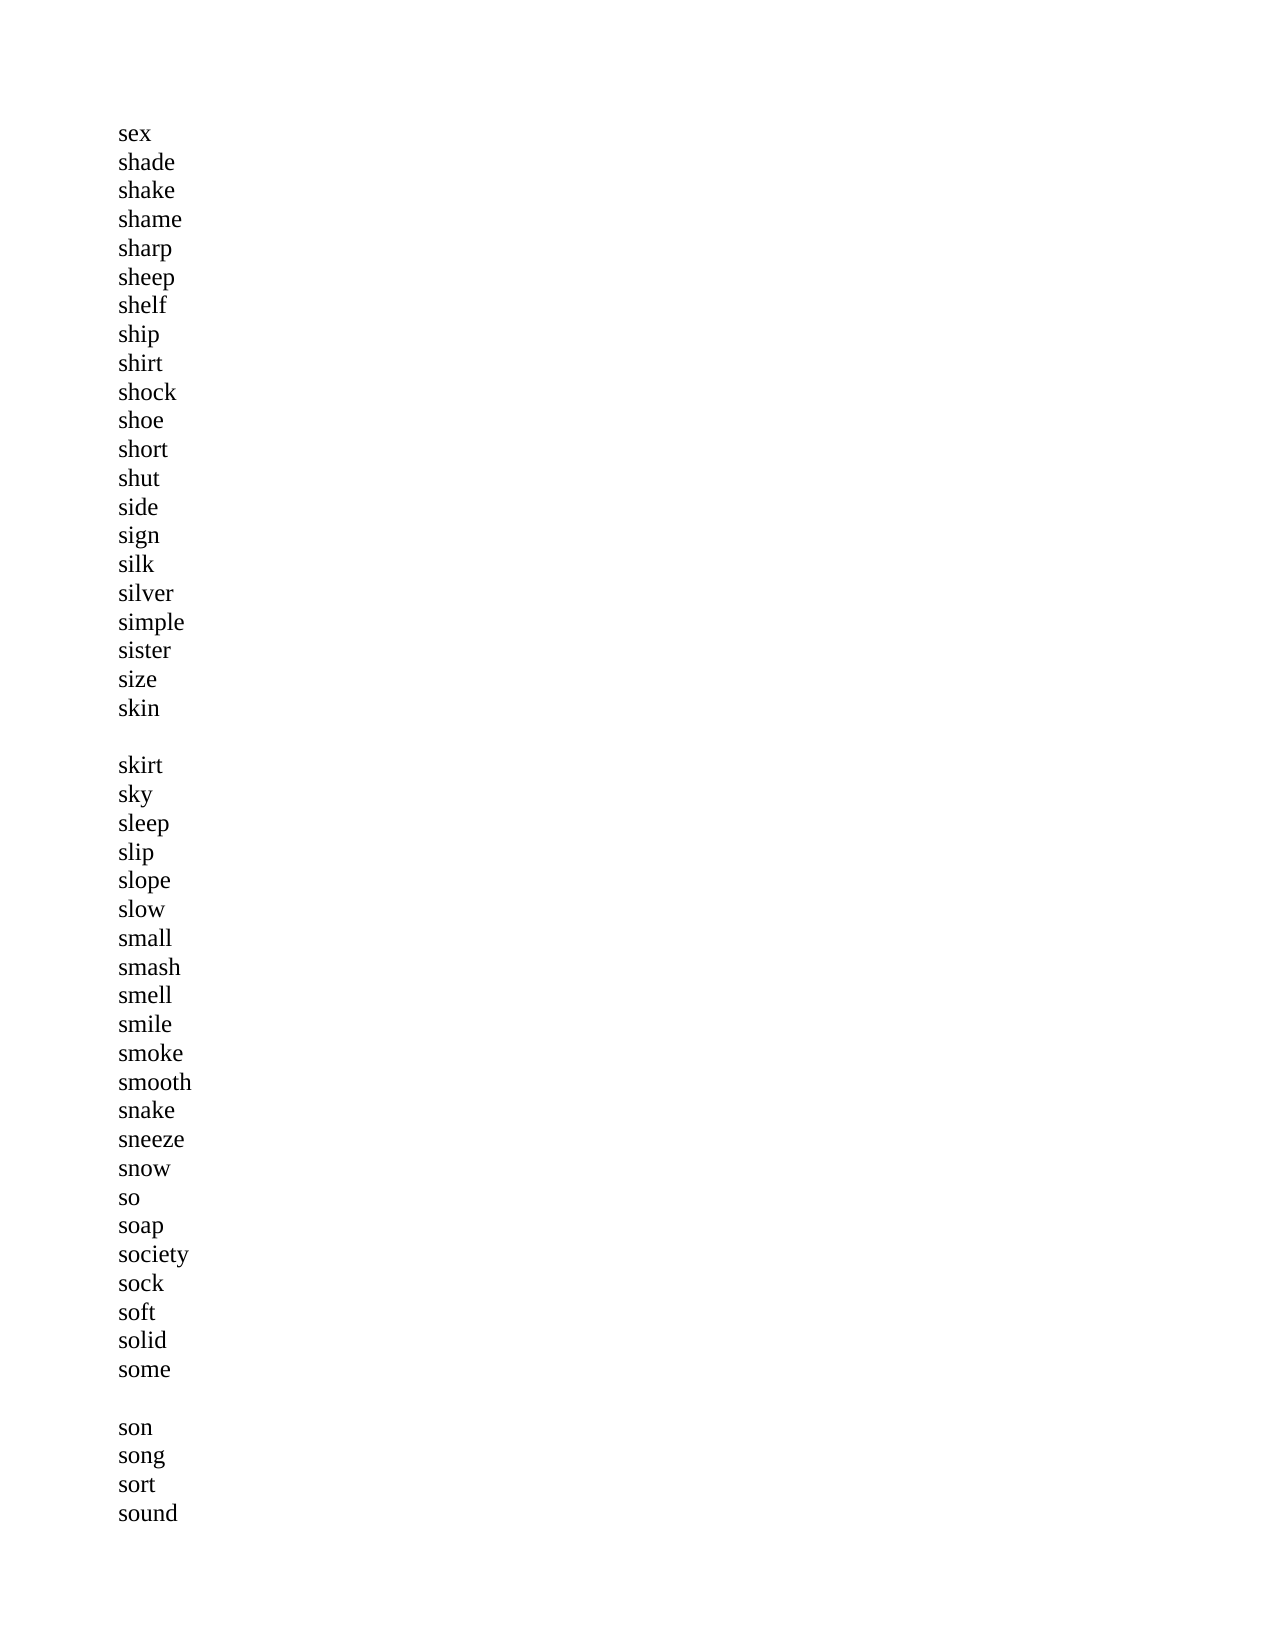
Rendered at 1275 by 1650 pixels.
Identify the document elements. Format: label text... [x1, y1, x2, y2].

text sound [118, 1498, 1157, 1527]
text solid [118, 1326, 1157, 1354]
text song [118, 1441, 1157, 1469]
text smell [118, 981, 1157, 1009]
text smooth [118, 1067, 1157, 1096]
text skirt [118, 751, 1157, 779]
text so [118, 1182, 1157, 1211]
text simple [118, 607, 1157, 636]
text society [118, 1239, 1157, 1268]
text sign [118, 521, 1157, 549]
text sort [118, 1469, 1157, 1498]
text side [118, 492, 1157, 521]
text sheep [118, 262, 1157, 291]
text sleep [118, 808, 1157, 837]
text shock [118, 377, 1157, 406]
text shirt [118, 348, 1157, 377]
text shut [118, 463, 1157, 492]
text sneeze [118, 1124, 1157, 1153]
text sharp [118, 233, 1157, 262]
text shake [118, 176, 1157, 204]
text snow [118, 1153, 1157, 1182]
text silk [118, 549, 1157, 578]
text smash [118, 952, 1157, 981]
text snake [118, 1096, 1157, 1124]
text sex [118, 118, 1157, 147]
text smoke [118, 1038, 1157, 1067]
text shade [118, 147, 1157, 176]
text small [118, 923, 1157, 952]
text soap [118, 1211, 1157, 1239]
text size [118, 664, 1157, 693]
text some [118, 1354, 1157, 1383]
text smile [118, 1009, 1157, 1038]
text soft [118, 1297, 1157, 1326]
text skin [118, 693, 1157, 722]
text sister [118, 636, 1157, 664]
text shame [118, 204, 1157, 233]
text sock [118, 1268, 1157, 1297]
text slip [118, 837, 1157, 866]
text short [118, 434, 1157, 463]
text son [118, 1412, 1157, 1441]
text shelf [118, 291, 1157, 319]
text ship [118, 319, 1157, 348]
text sky [118, 779, 1157, 808]
text slope [118, 866, 1157, 894]
text silver [118, 578, 1157, 607]
text slow [118, 894, 1157, 923]
text shoe [118, 406, 1157, 434]
